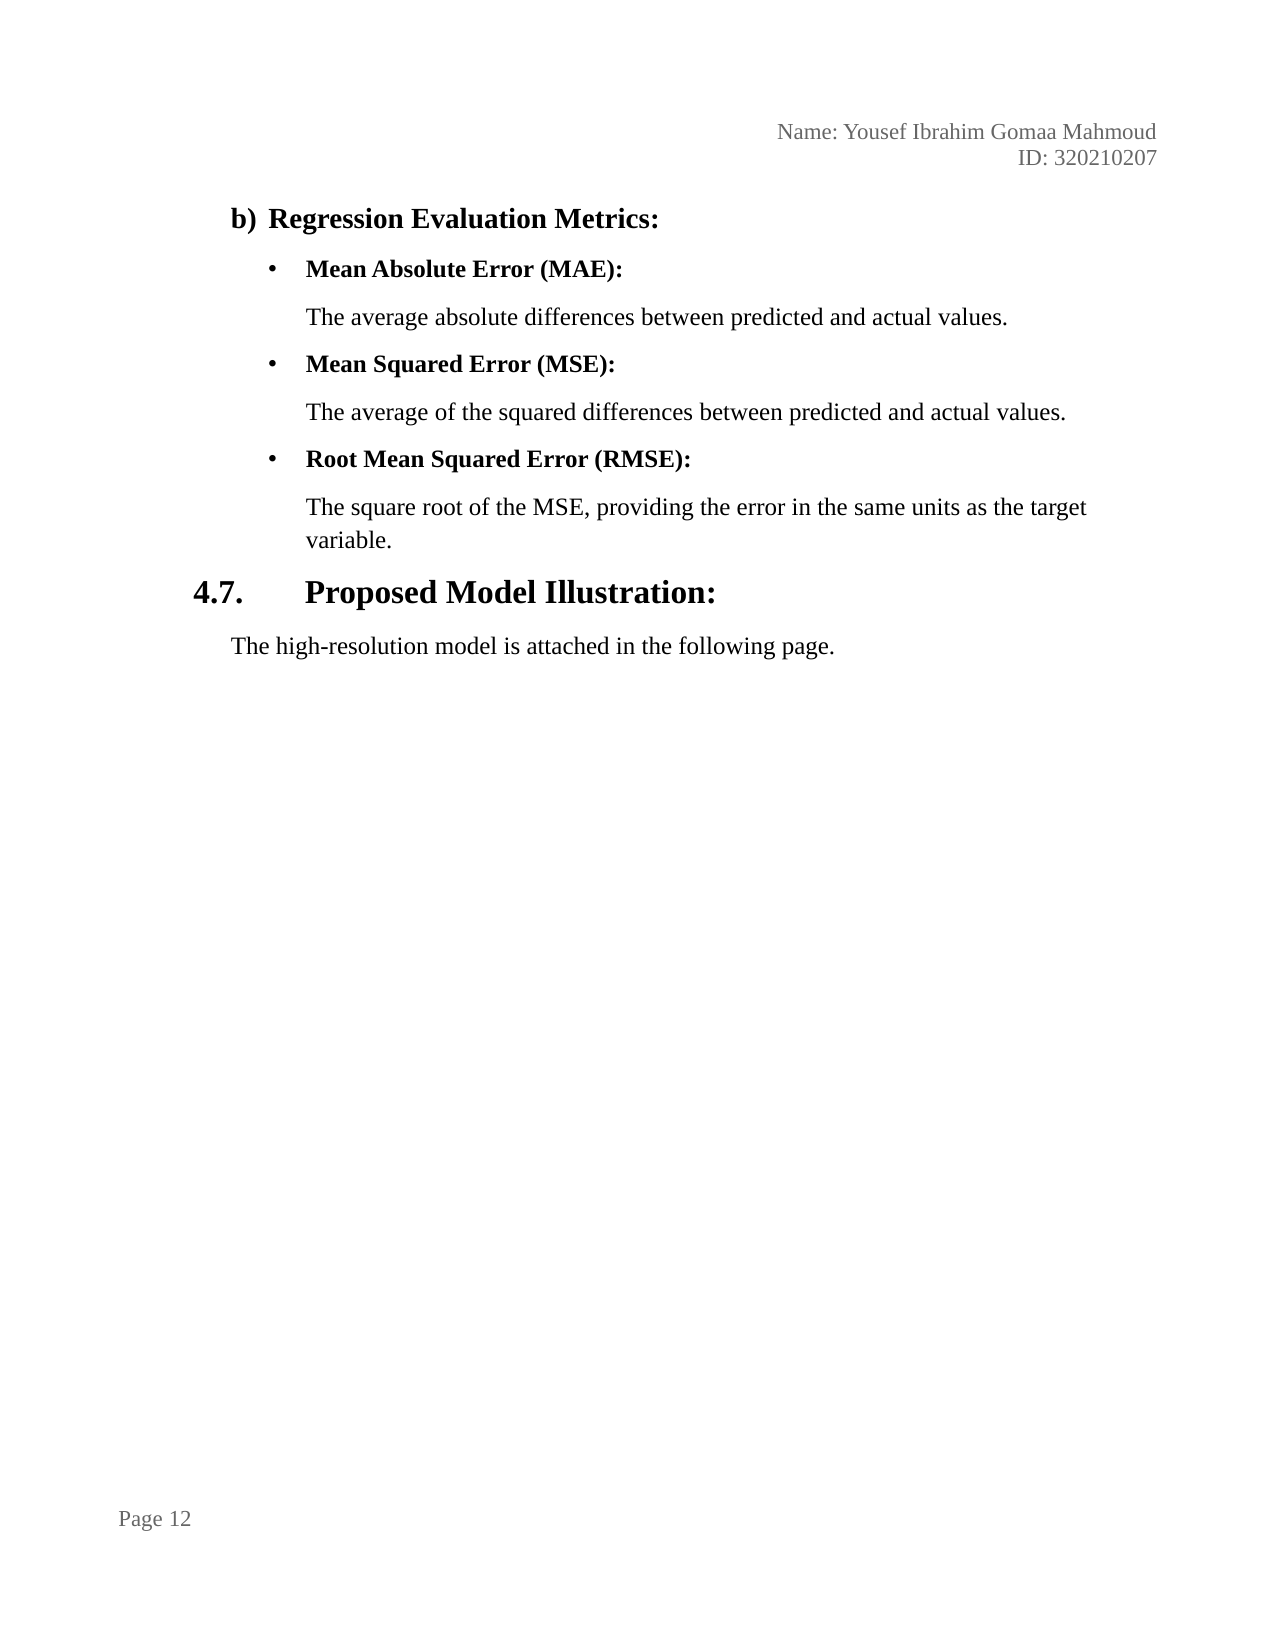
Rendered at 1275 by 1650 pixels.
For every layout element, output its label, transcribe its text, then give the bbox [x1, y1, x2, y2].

list The average of the squared differences between predicted and actual values. [268, 397, 1157, 426]
list The square root of the MSE, providing the error in the same units as the target variable. [268, 492, 1157, 554]
list Mean Squared Error (MSE): [268, 349, 1157, 378]
list Root Mean Squared Error (RMSE): [268, 444, 1157, 473]
list Proposed Model Illustration: [193, 573, 1157, 611]
list The average absolute differences between predicted and actual values. [268, 302, 1157, 330]
list Mean Absolute Error (MAE): [268, 254, 1157, 283]
list The high-resolution model is attached in the following page. [193, 631, 1157, 660]
list Regression Evaluation Metrics: [231, 201, 1157, 234]
